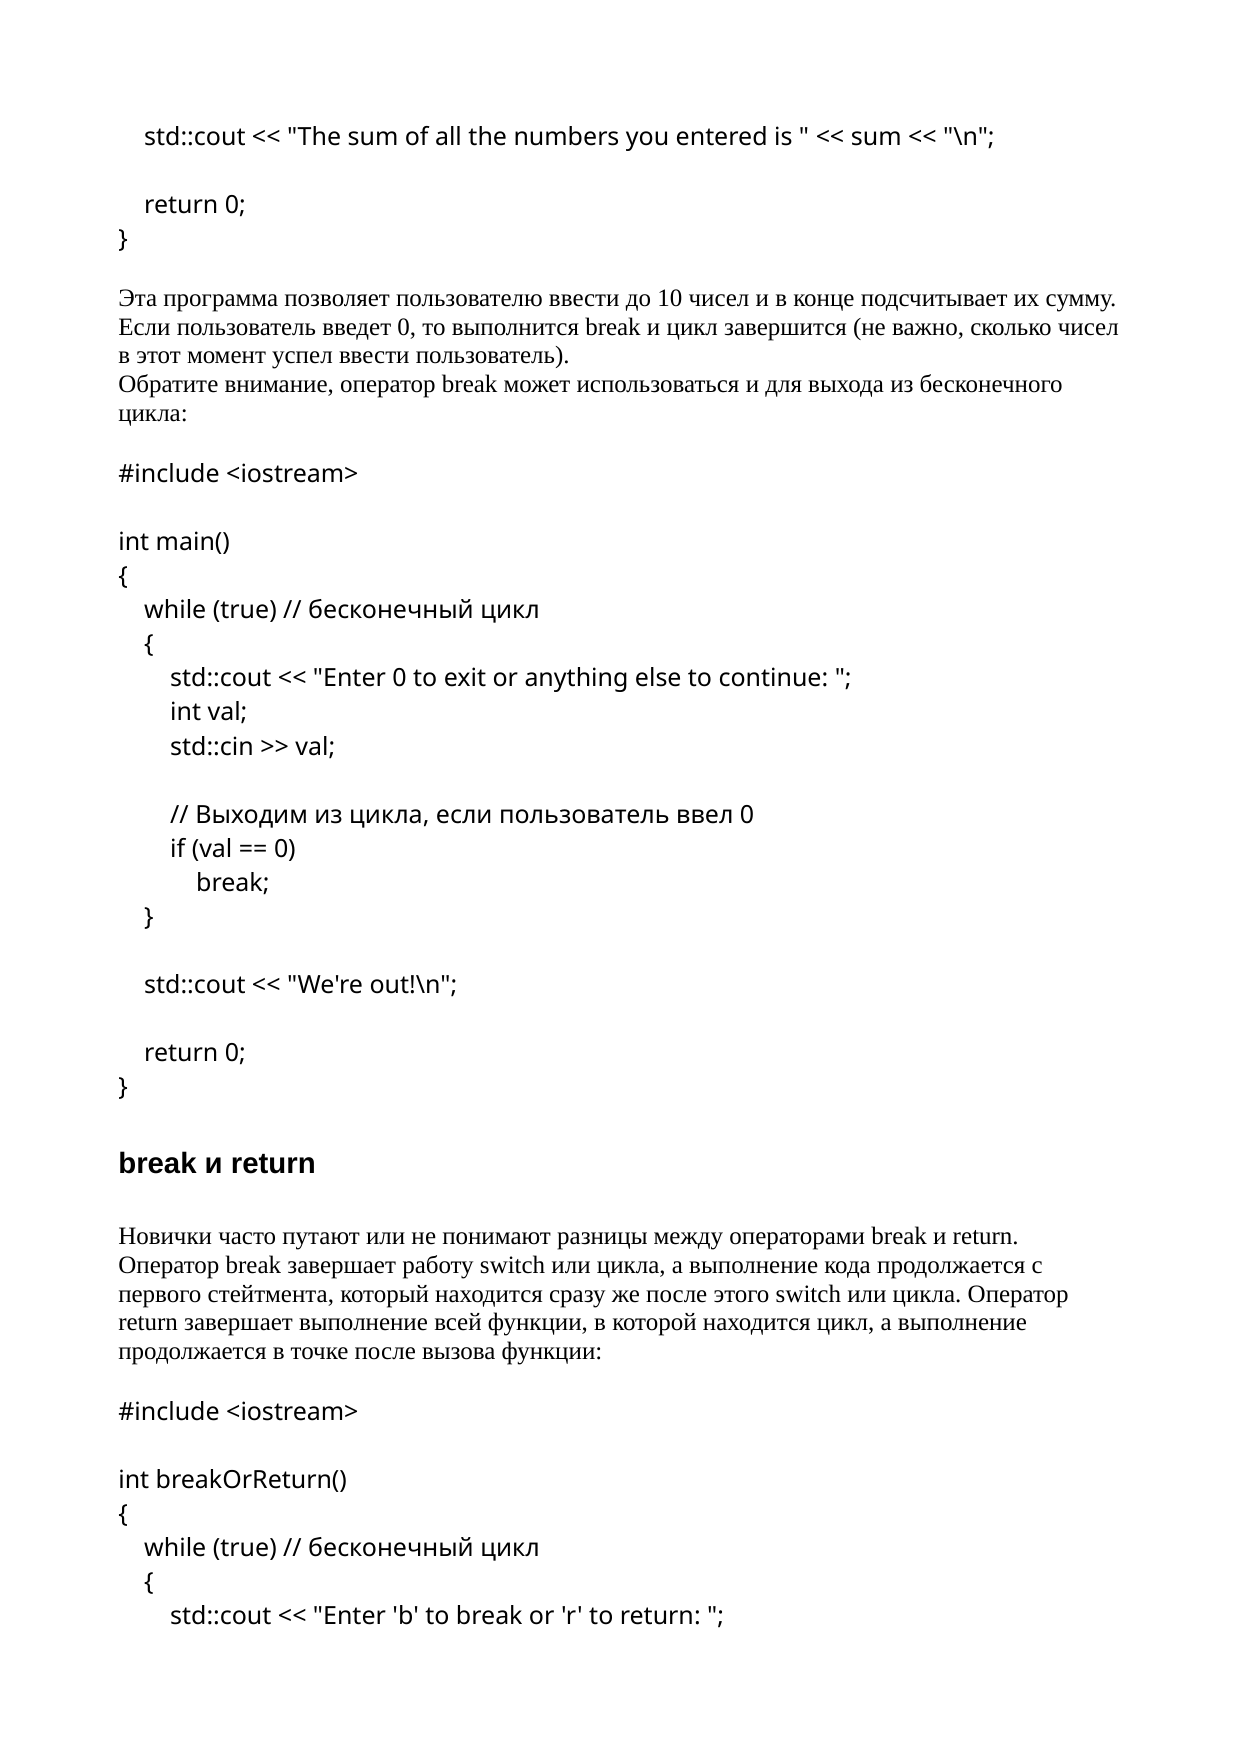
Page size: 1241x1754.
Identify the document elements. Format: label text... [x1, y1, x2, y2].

text std::cin >> val; [118, 728, 1122, 762]
text std::cout << "The sum of all the numbers you entered is " << sum << "\n"; [118, 118, 1122, 152]
text Эта программа позволяет пользователю ввести до 10 чисел и в конце подсчитывает их сумму. Если пользователь введет 0, то выполнится break и цикл завершится (не важно, сколько чисел в этот момент успел ввести пользователь). [118, 283, 1122, 369]
text Обратите внимание, оператор break может использоваться и для выхода из бесконечного цикла: [118, 369, 1122, 427]
text return 0; [118, 186, 1122, 220]
text { [118, 1496, 1122, 1530]
text int main() [118, 524, 1122, 558]
text { [118, 626, 1122, 660]
text break; [118, 864, 1122, 898]
text while (true) // бесконечный цикл [118, 1530, 1122, 1564]
text Новички часто путают или не понимают разницы между операторами break и return. Оператор break завершает работу switch или цикла, а выполнение кода продолжается с первого стейтмента, который находится сразу же после этого switch или цикла. Оператор return завершает выполнение всей функции, в которой находится цикл, а выполнение продолжается в точке после вызова функции: [118, 1221, 1122, 1365]
text while (true) // бесконечный цикл [118, 592, 1122, 626]
text #include <iostream> [118, 1394, 1122, 1428]
text #include <iostream> [118, 456, 1122, 490]
text return 0; [118, 1035, 1122, 1069]
text } [118, 898, 1122, 932]
text } [118, 220, 1122, 254]
text { [118, 558, 1122, 592]
subtitle break и return [118, 1146, 1122, 1180]
text std::cout << "Enter 0 to exit or anything else to continue: "; [118, 660, 1122, 694]
text if (val == 0) [118, 830, 1122, 864]
text std::cout << "Enter 'b' to break or 'r' to return: "; [118, 1598, 1122, 1632]
text // Выходим из цикла, если пользователь ввел 0 [118, 796, 1122, 830]
text int breakOrReturn() [118, 1462, 1122, 1496]
text } [118, 1069, 1122, 1103]
text int val; [118, 694, 1122, 728]
text std::cout << "We're out!\n"; [118, 967, 1122, 1001]
text { [118, 1564, 1122, 1598]
